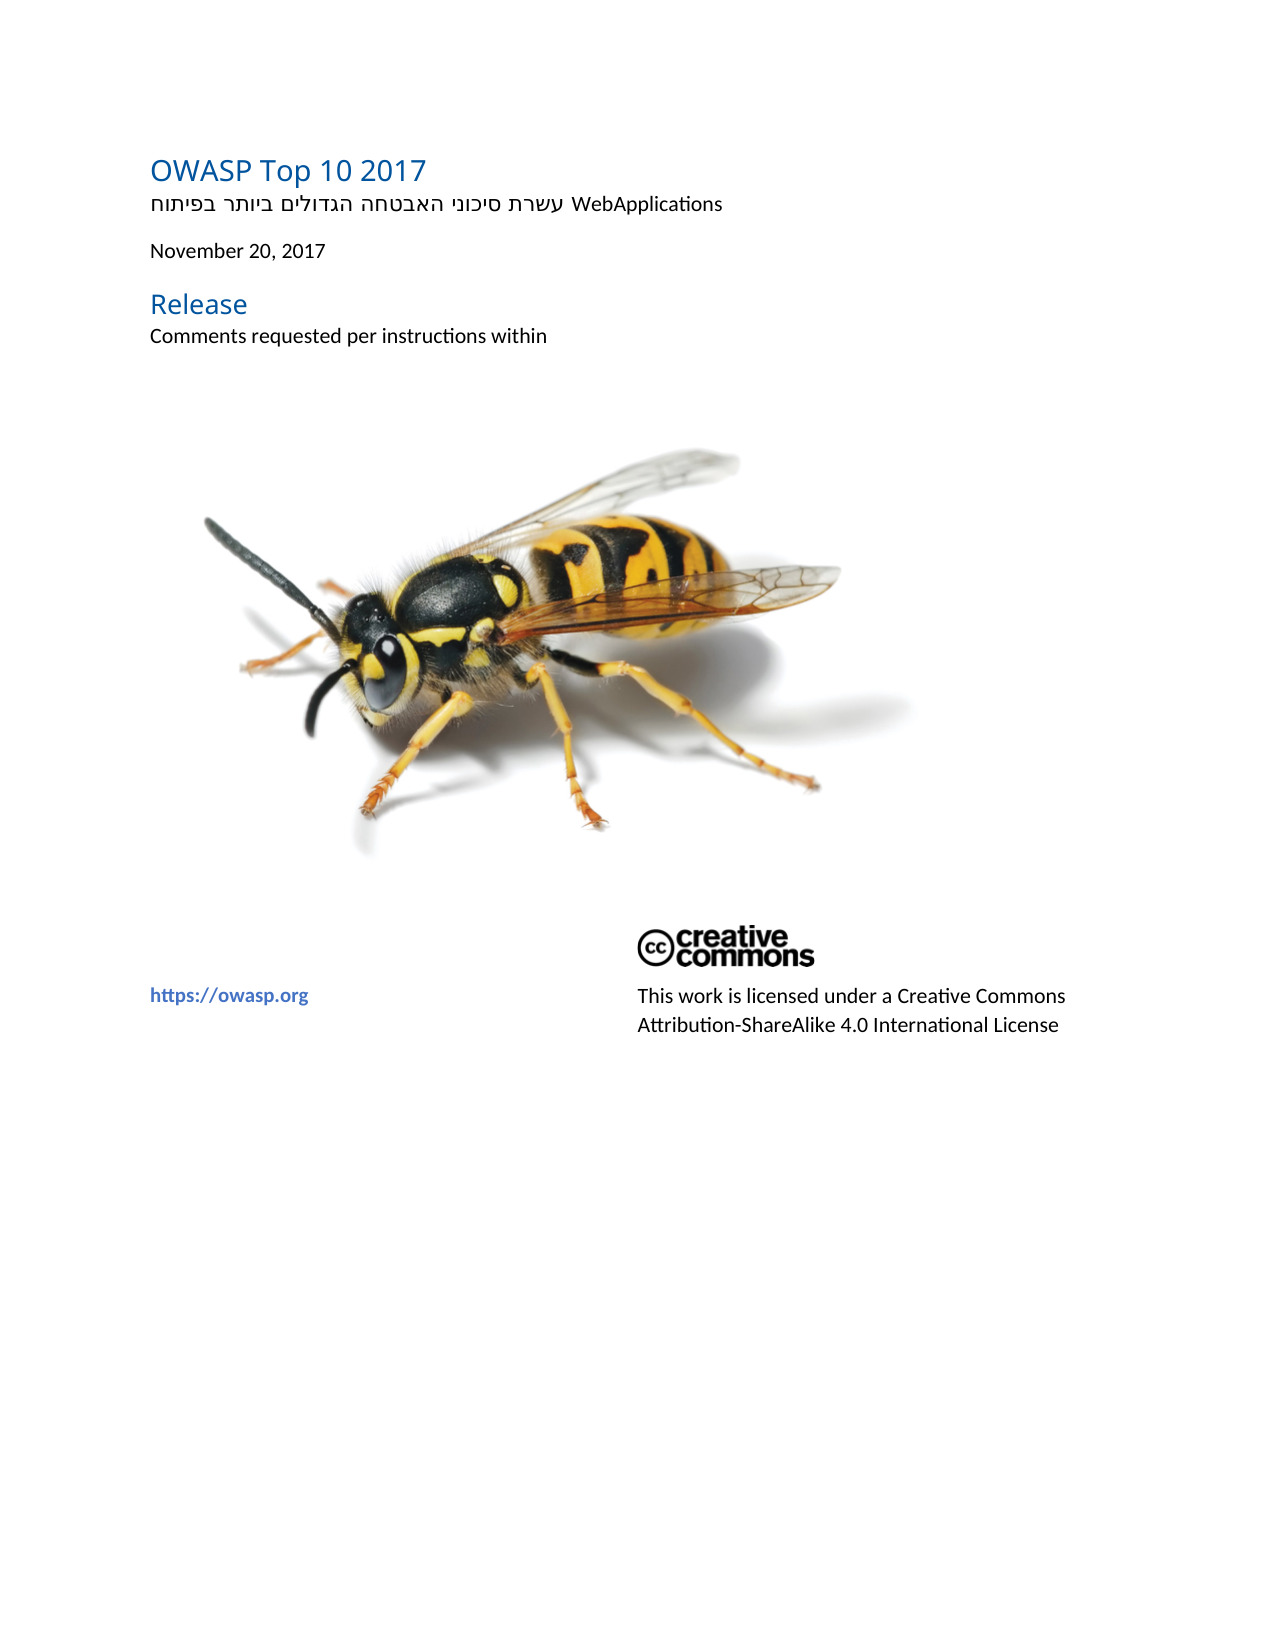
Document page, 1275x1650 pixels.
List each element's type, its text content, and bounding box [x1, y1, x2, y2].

table_header [638, 925, 1125, 982]
picture [150, 370, 951, 904]
table_cell This work is licensed under a Creative Commons Attribution-ShareAlike 4.0 International License [638, 982, 1125, 1053]
table_header [150, 925, 637, 982]
table_cell https://owasp.org [150, 982, 637, 1053]
text Comments requested per instructions within [150, 323, 1125, 349]
text עשרת סיכוני האבטחה הגדולים ביותר בפיתוח WebApplications [150, 190, 1125, 216]
picture [637, 925, 815, 967]
subtitle Release [150, 286, 1125, 323]
text November 20, 2017 [150, 238, 1125, 264]
subtitle OWASP Top 10 2017 [150, 150, 1125, 190]
